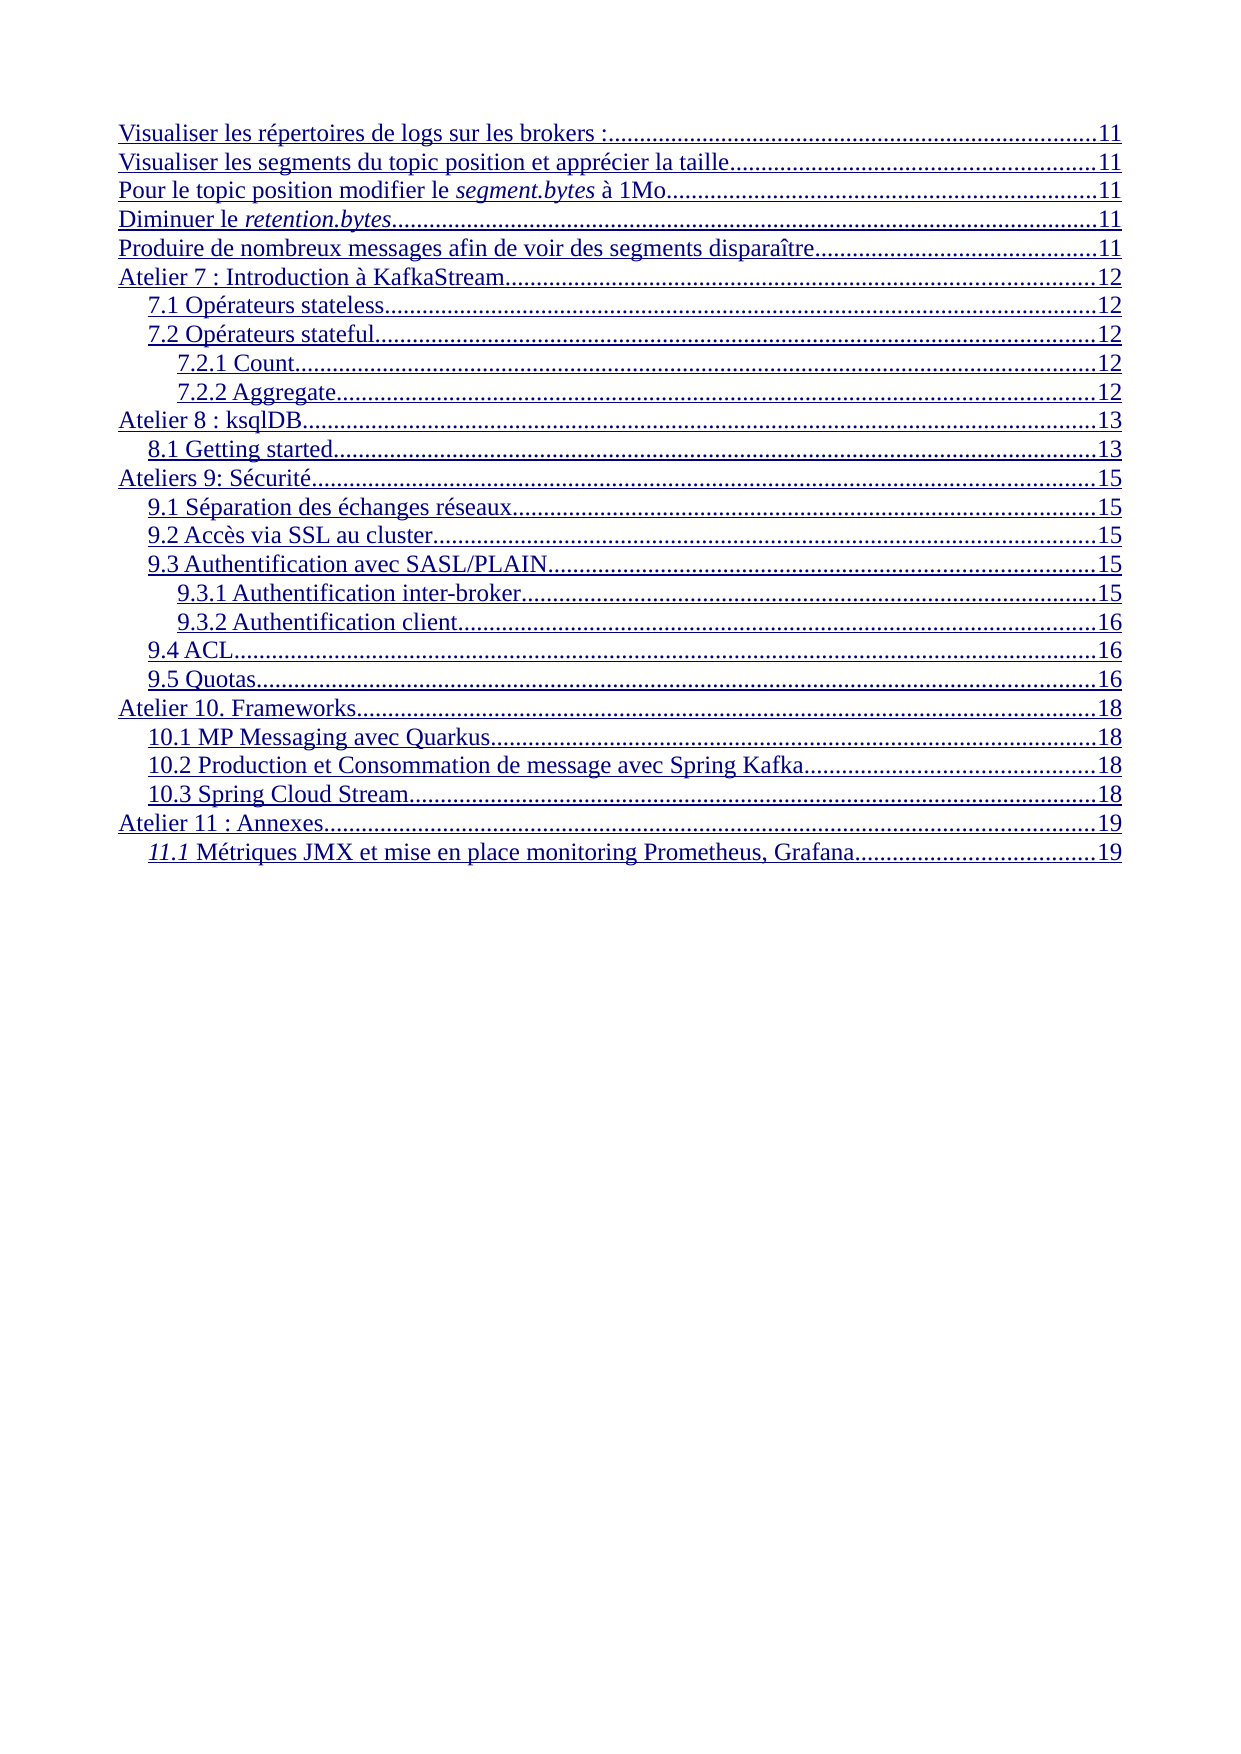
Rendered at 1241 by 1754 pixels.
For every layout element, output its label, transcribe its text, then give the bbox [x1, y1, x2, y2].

text Atelier 10. Frameworks 18 [118, 693, 1122, 718]
text Atelier 7 : Introduction à KafkaStream 12 [118, 262, 1122, 287]
text 10.2 Production et Consommation de message avec Spring Kafka 18 [148, 751, 1122, 776]
text Pour le topic position modifier le segment.bytes à 1Mo 11 [118, 176, 1122, 201]
text 7.1 Opérateurs stateless 12 [148, 291, 1122, 316]
text Produire de nombreux messages afin de voir des segments disparaître 11 [118, 233, 1122, 258]
text Atelier 8 : ksqlDB 13 [118, 406, 1122, 431]
text Diminuer le retention.bytes 11 [118, 204, 1122, 229]
text 8.1 Getting started 13 [148, 434, 1122, 459]
text 7.2.2 Aggregate 12 [177, 377, 1122, 402]
text 9.3.1 Authentification inter-broker 15 [177, 578, 1122, 603]
text 9.3 Authentification avec SASL/PLAIN 15 [148, 549, 1122, 574]
text 9.2 Accès via SSL au cluster 15 [148, 521, 1122, 546]
text 10.3 Spring Cloud Stream 18 [148, 779, 1122, 804]
text Ateliers 9: Sécurité 15 [118, 463, 1122, 488]
text 10.1 MP Messaging avec Quarkus 18 [148, 722, 1122, 747]
text 11.1 Métriques JMX et mise en place monitoring Prometheus, Grafana 19 [148, 837, 1122, 862]
text 9.4 ACL 16 [148, 636, 1122, 661]
text Visualiser les répertoires de logs sur les brokers : 11 [118, 118, 1122, 143]
text 7.2.1 Count 12 [177, 348, 1122, 373]
text Visualiser les segments du topic position et apprécier la taille 11 [118, 147, 1122, 172]
text Atelier 11 : Annexes 19 [118, 808, 1122, 833]
text 9.1 Séparation des échanges réseaux 15 [148, 492, 1122, 517]
text 9.5 Quotas 16 [148, 664, 1122, 689]
text 7.2 Opérateurs stateful 12 [148, 319, 1122, 344]
text 9.3.2 Authentification client 16 [177, 607, 1122, 632]
